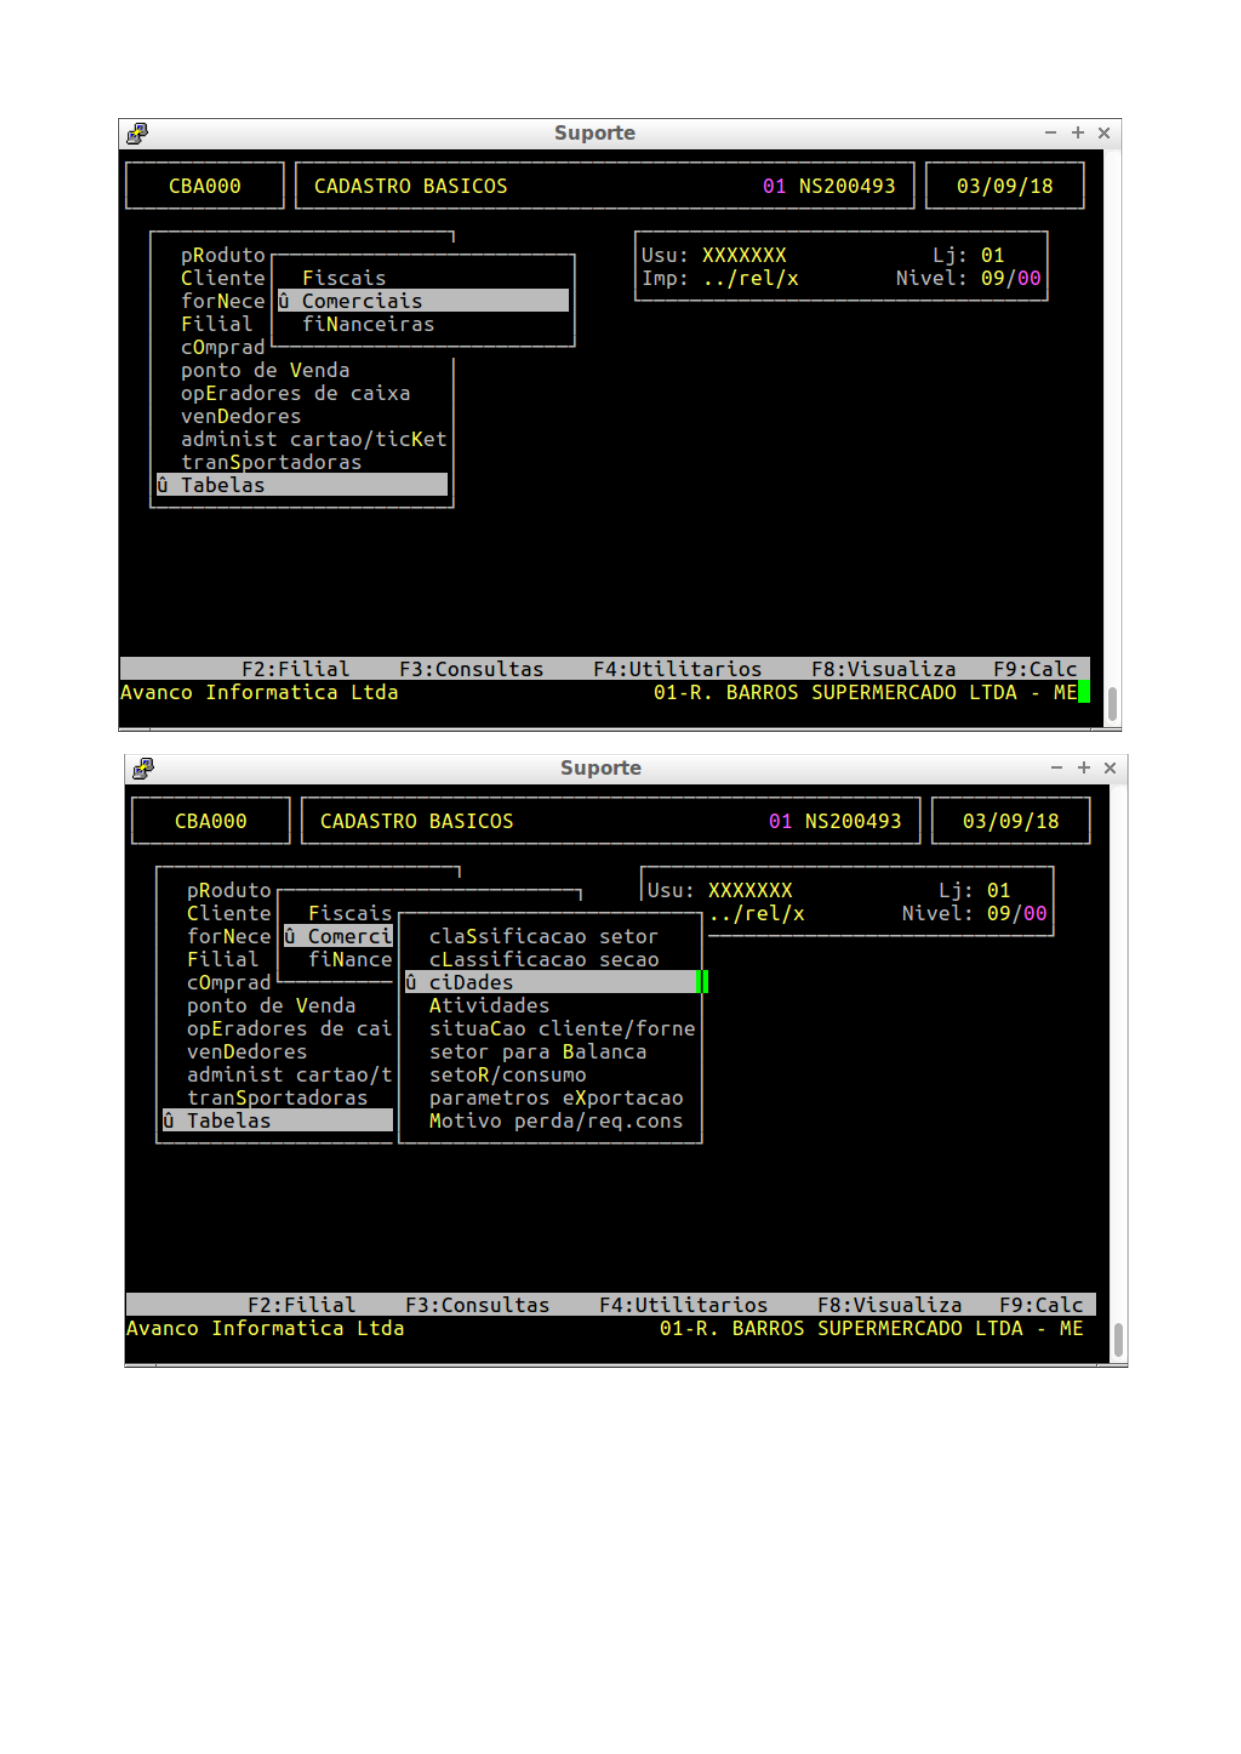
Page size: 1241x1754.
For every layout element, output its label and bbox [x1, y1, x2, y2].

picture [118, 118, 1123, 732]
picture [124, 754, 1129, 1368]
